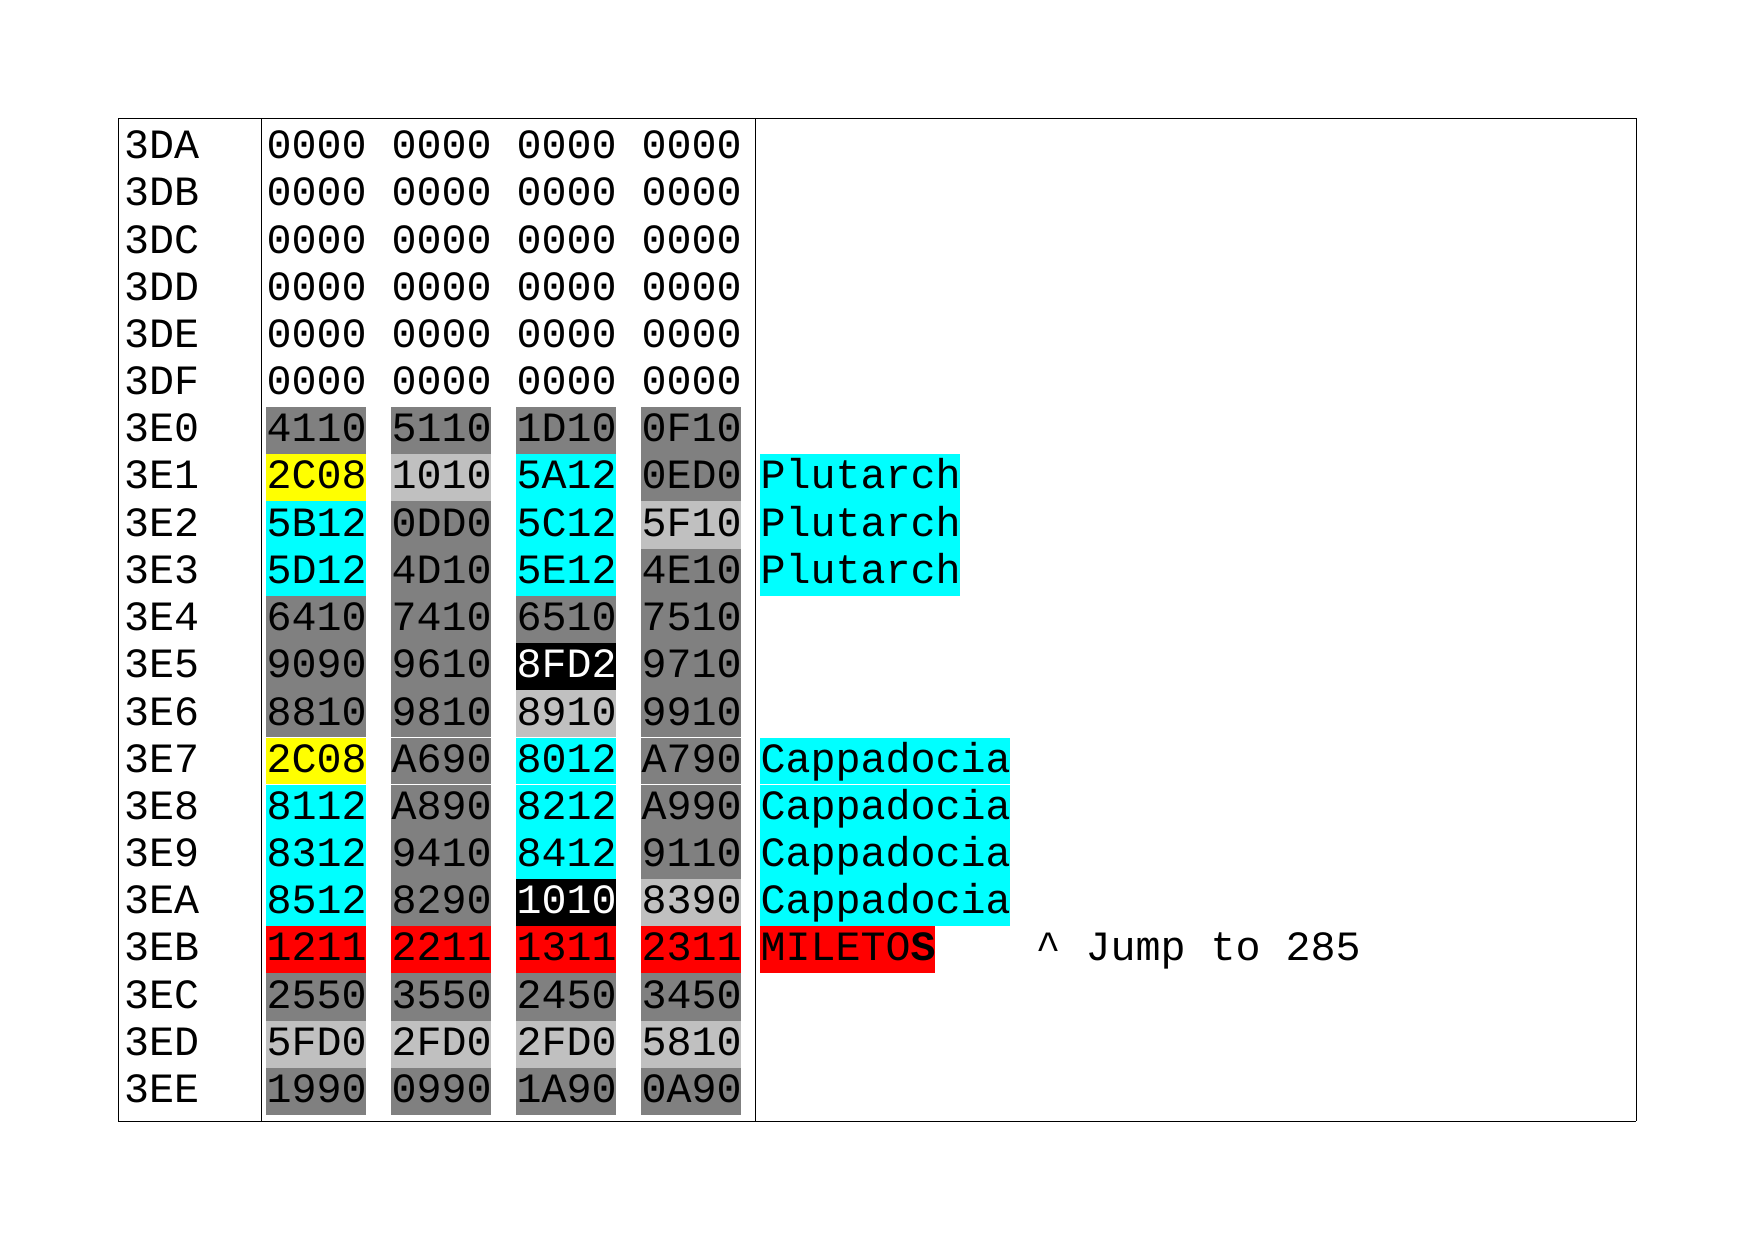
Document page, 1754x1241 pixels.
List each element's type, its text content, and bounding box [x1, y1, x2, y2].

table_header Plutarch Plutarch Plutarch Cappadocia Cappadocia Cappadocia Cappadocia MILETOS ^ Jump to 285 [756, 119, 1636, 1121]
table_header 0000 0000 0000 0000 0000 0000 0000 0000 0000 0000 0000 0000 0000 0000 0000 0000 0000 0000 0000 0000 0000 0000 0000 0000 4110 5110 1D10 0F10 2C08 1010 5A12 0ED0 5B12 0DD0 5C12 5F10 5D12 4D10 5E12 4E10 6410 7410 6510 7510 9090 9610 8FD2 9710 8810 9810 8910 9910 2C08 A690 8012 A790 8112 A890 8212 A990 8312 9410 8412 9110 8512 8290 1010 8390 1211 2211 1311 2311 2550 3550 2450 3450 5FD0 2FD0 2FD0 5810 1990 0990 1A90 0A90 [262, 119, 755, 1121]
table_header 3DA 3DB 3DC 3DD 3DE 3DF 3E0 3E1 3E2 3E3 3E4 3E5 3E6 3E7 3E8 3E9 3EA 3EB 3EC 3ED 3EE [119, 119, 261, 1121]
